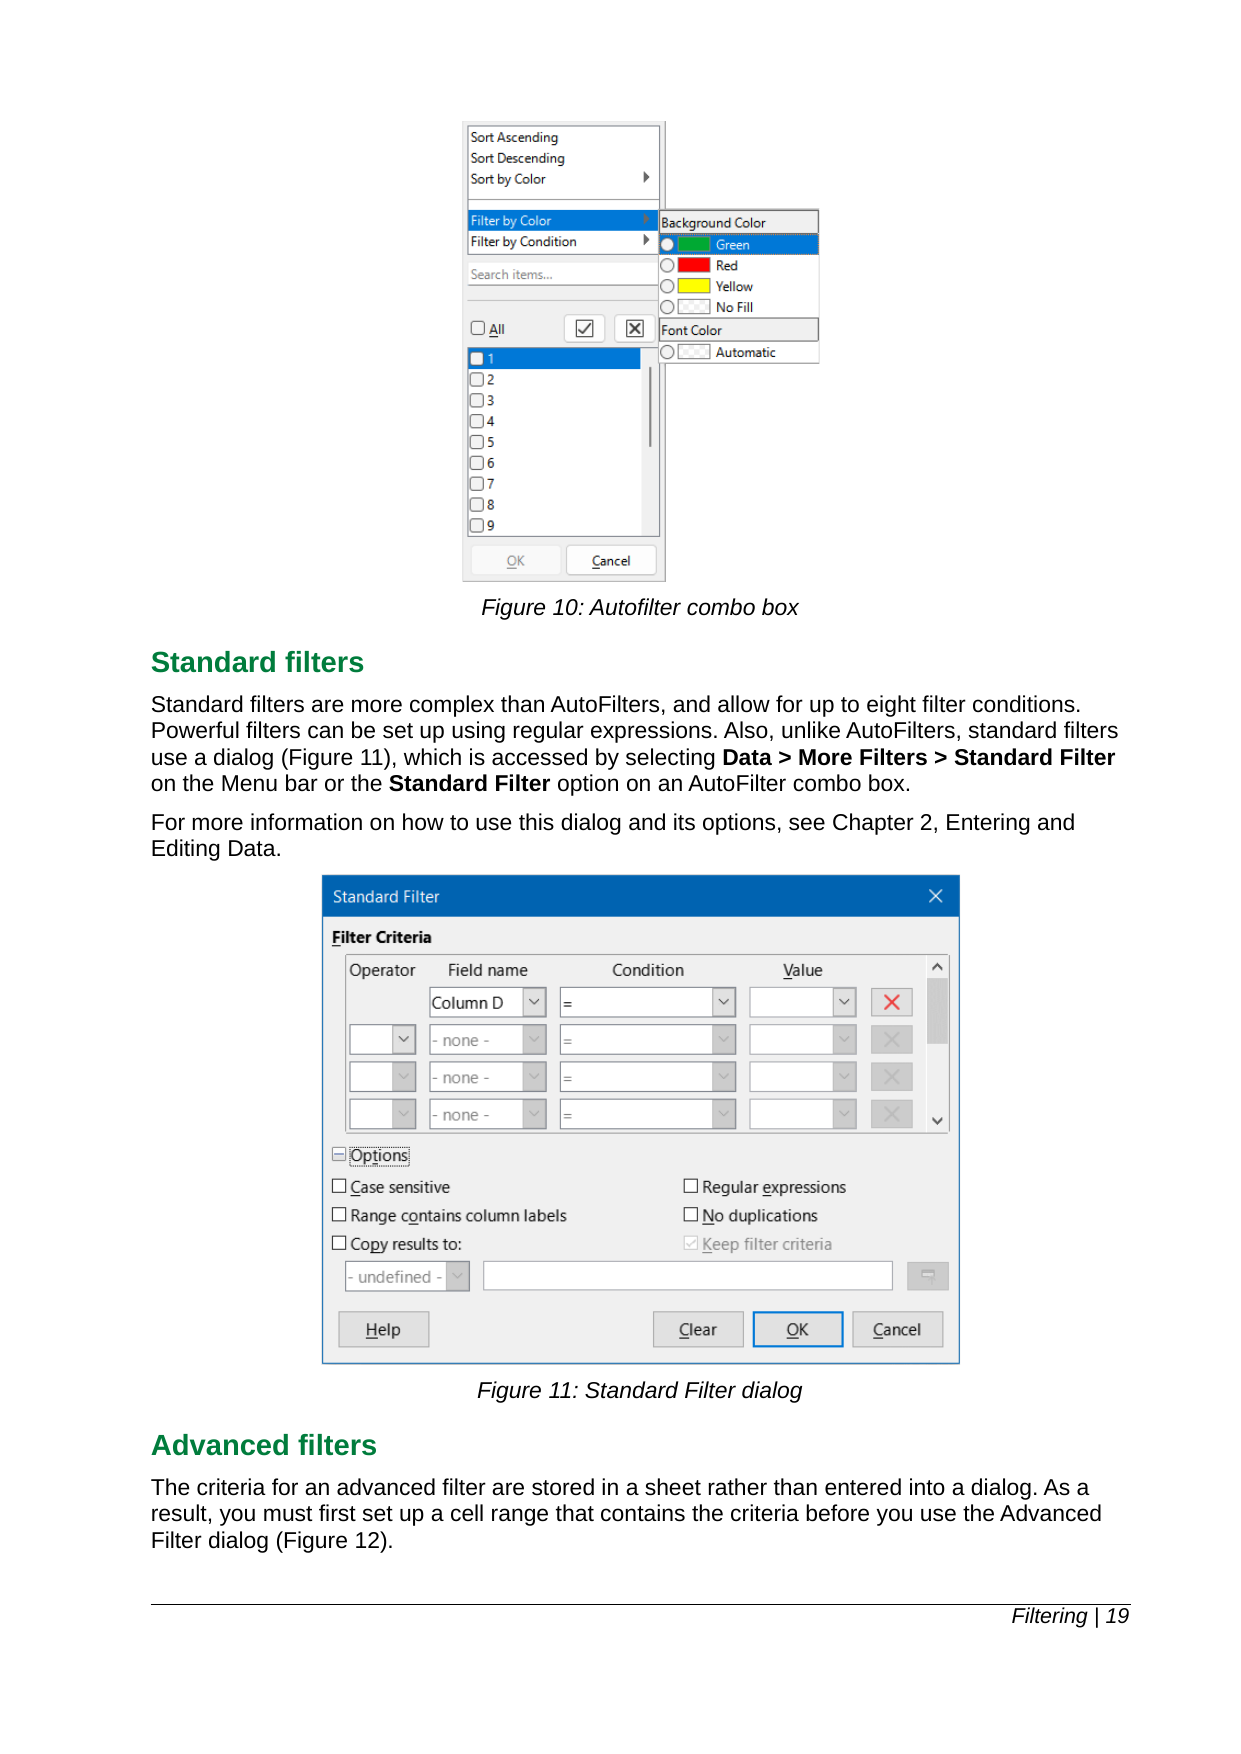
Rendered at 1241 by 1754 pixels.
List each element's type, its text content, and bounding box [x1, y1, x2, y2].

subtitle Advanced filters [151, 1428, 1131, 1461]
text The criteria for an advanced filter are stored in a sheet rather than entered into a dialog. As a result, you must first set up a cell range that contains the criteria before you use the Advanced Filter dialog (Figure 12). [151, 1474, 1131, 1553]
subtitle Standard filters [151, 645, 1131, 679]
text Standard filters are more complex than AutoFilters, and allow for up to eight filter conditions. Powerful filters can be set up using regular expressions. Also, unlike AutoFilters, standard filters use a dialog (Figure 11), which is accessed by selecting Data > More Filters > Standard Filter on the Menu bar or the Standard Filter option on an AutoFilter combo box. [151, 691, 1131, 796]
picture [462, 121, 820, 582]
text Figure 11: Standard Filter dialog [321, 1377, 960, 1403]
text For more information on how to use this dialog and its options, see Chapter 2, Entering and Editing Data. [151, 809, 1131, 862]
picture [321, 874, 961, 1365]
text Figure 10: Autofilter combo box [462, 594, 819, 620]
